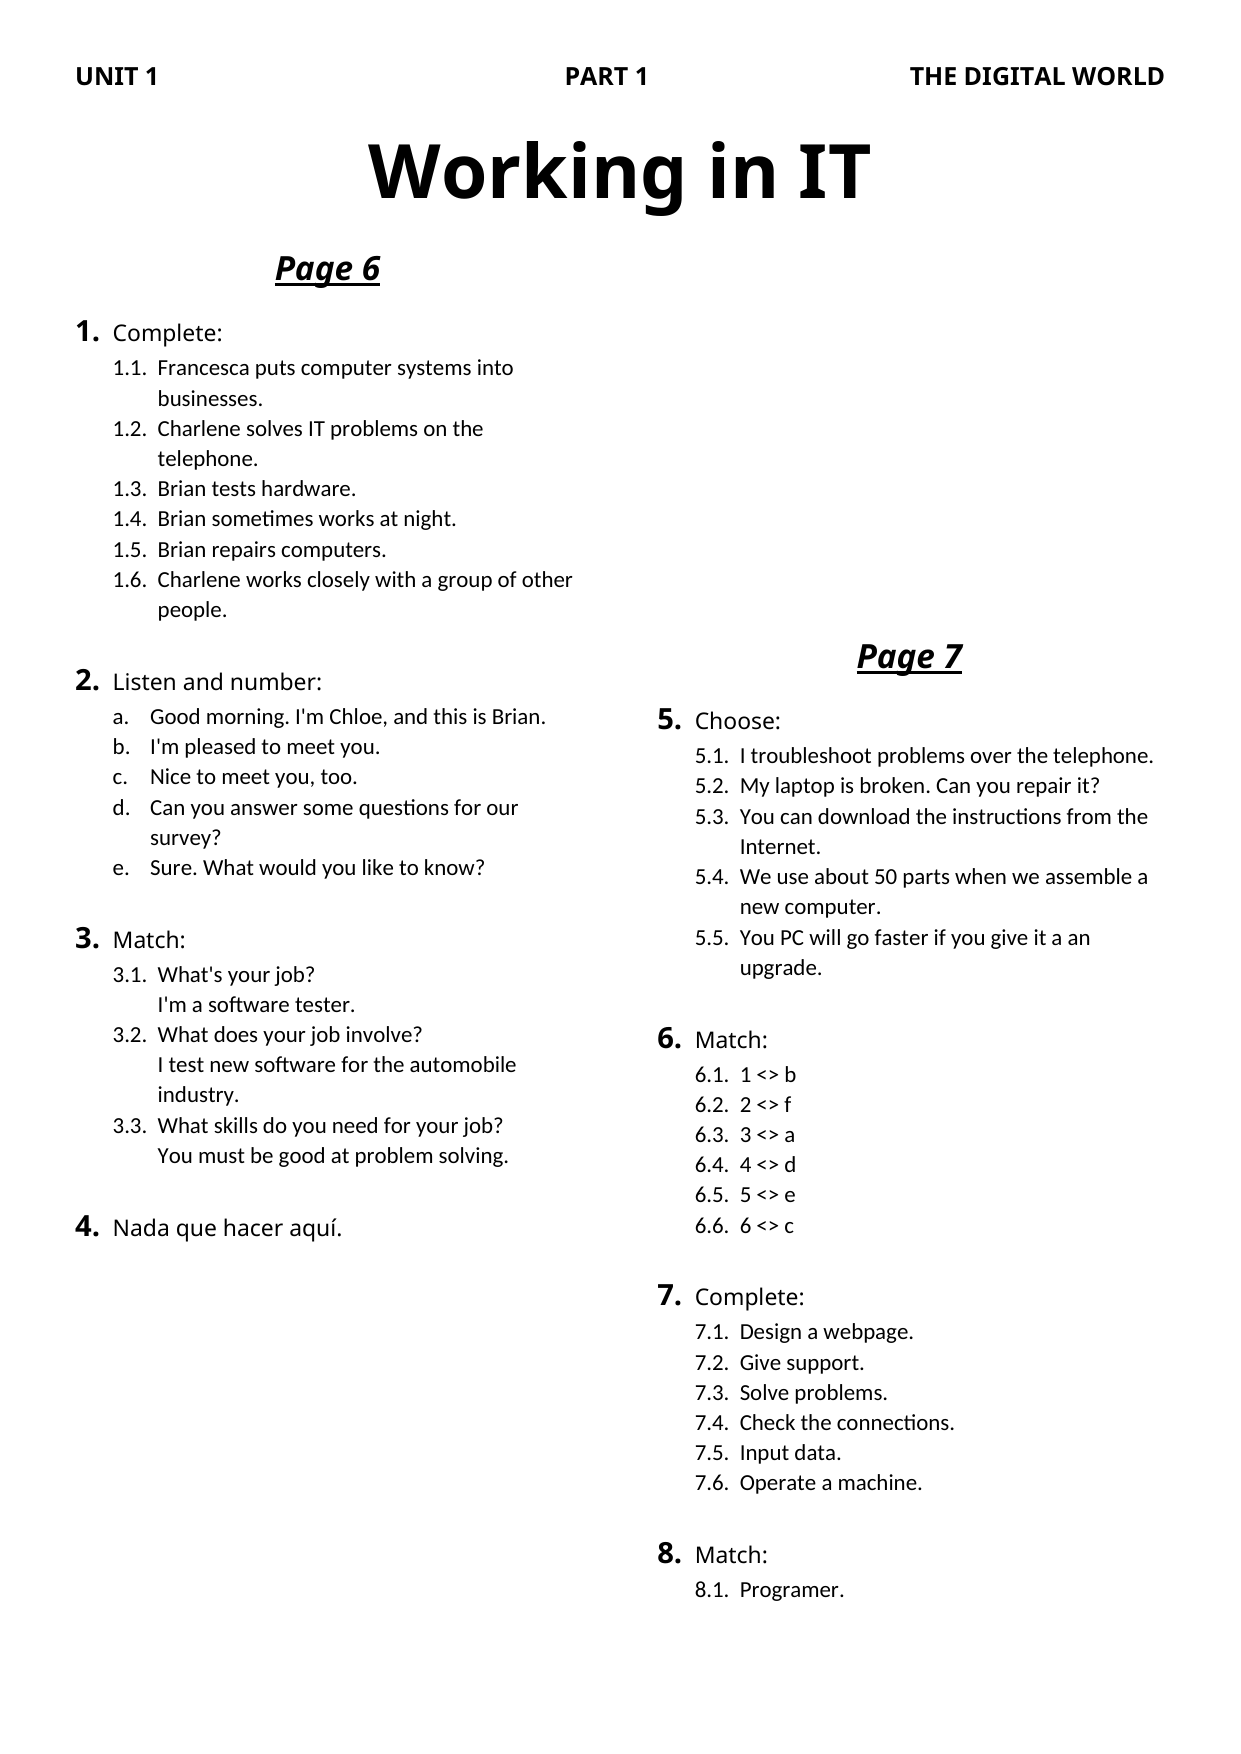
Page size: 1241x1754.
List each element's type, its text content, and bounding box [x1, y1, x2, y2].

text Working in IT [75, 118, 1165, 220]
list You can download the instructions from the Internet. [694, 802, 1165, 860]
list Listen and number: [75, 659, 583, 699]
list Brian repairs computers. [112, 535, 583, 563]
list Design a webpage. [694, 1317, 1165, 1346]
list Check the connections. [694, 1408, 1165, 1436]
list Choose: [657, 699, 1165, 738]
list Match: [657, 1532, 1165, 1572]
list Good morning. I'm Chloe, and this is Brian. [112, 702, 583, 730]
list Brian tests hardware. [112, 474, 583, 502]
list 6 <> c [694, 1211, 1165, 1239]
list We use about 50 parts when we assemble a new computer. [694, 862, 1165, 921]
list 2 <> f [694, 1090, 1165, 1118]
list Give support. [694, 1348, 1165, 1376]
text Page 6 [75, 245, 583, 291]
list My laptop is broken. Can you repair it? [694, 772, 1165, 800]
list Francesca puts computer systems into businesses. [112, 353, 583, 412]
list 1 <> b [694, 1060, 1165, 1088]
list Sure. What would you like to know? [112, 853, 583, 881]
list Nice to meet you, too. [112, 762, 583, 790]
list You PC will go faster if you give it a an upgrade. [694, 923, 1165, 981]
list 3 <> a [694, 1120, 1165, 1148]
list Match: [657, 1017, 1165, 1057]
list Operate a machine. [694, 1468, 1165, 1497]
list 5 <> e [694, 1181, 1165, 1208]
list Solve problems. [694, 1378, 1165, 1406]
list Complete: [75, 311, 583, 350]
list What's your job? I'm a software tester. [112, 960, 583, 1018]
list What does your job involve? I test new software for the automobile industry. [112, 1020, 583, 1109]
list Match: [75, 917, 583, 957]
list Input data. [694, 1438, 1165, 1466]
text Page 7 [657, 633, 1165, 678]
list 4 <> d [694, 1150, 1165, 1178]
list Charlene works closely with a group of other people. [112, 565, 583, 623]
list Programer. [694, 1575, 1165, 1603]
list Brian sometimes works at night. [112, 504, 583, 533]
list I'm pleased to meet you. [112, 732, 583, 760]
list Nada que hacer aquí. [75, 1205, 583, 1245]
list Can you answer some questions for our survey? [112, 793, 583, 851]
list What skills do you need for your job? You must be good at problem solving. [112, 1111, 583, 1169]
list I troubleshoot problems over the telephone. [694, 741, 1165, 769]
list Complete: [657, 1275, 1165, 1314]
list Charlene solves IT problems on the telephone. [112, 414, 583, 472]
